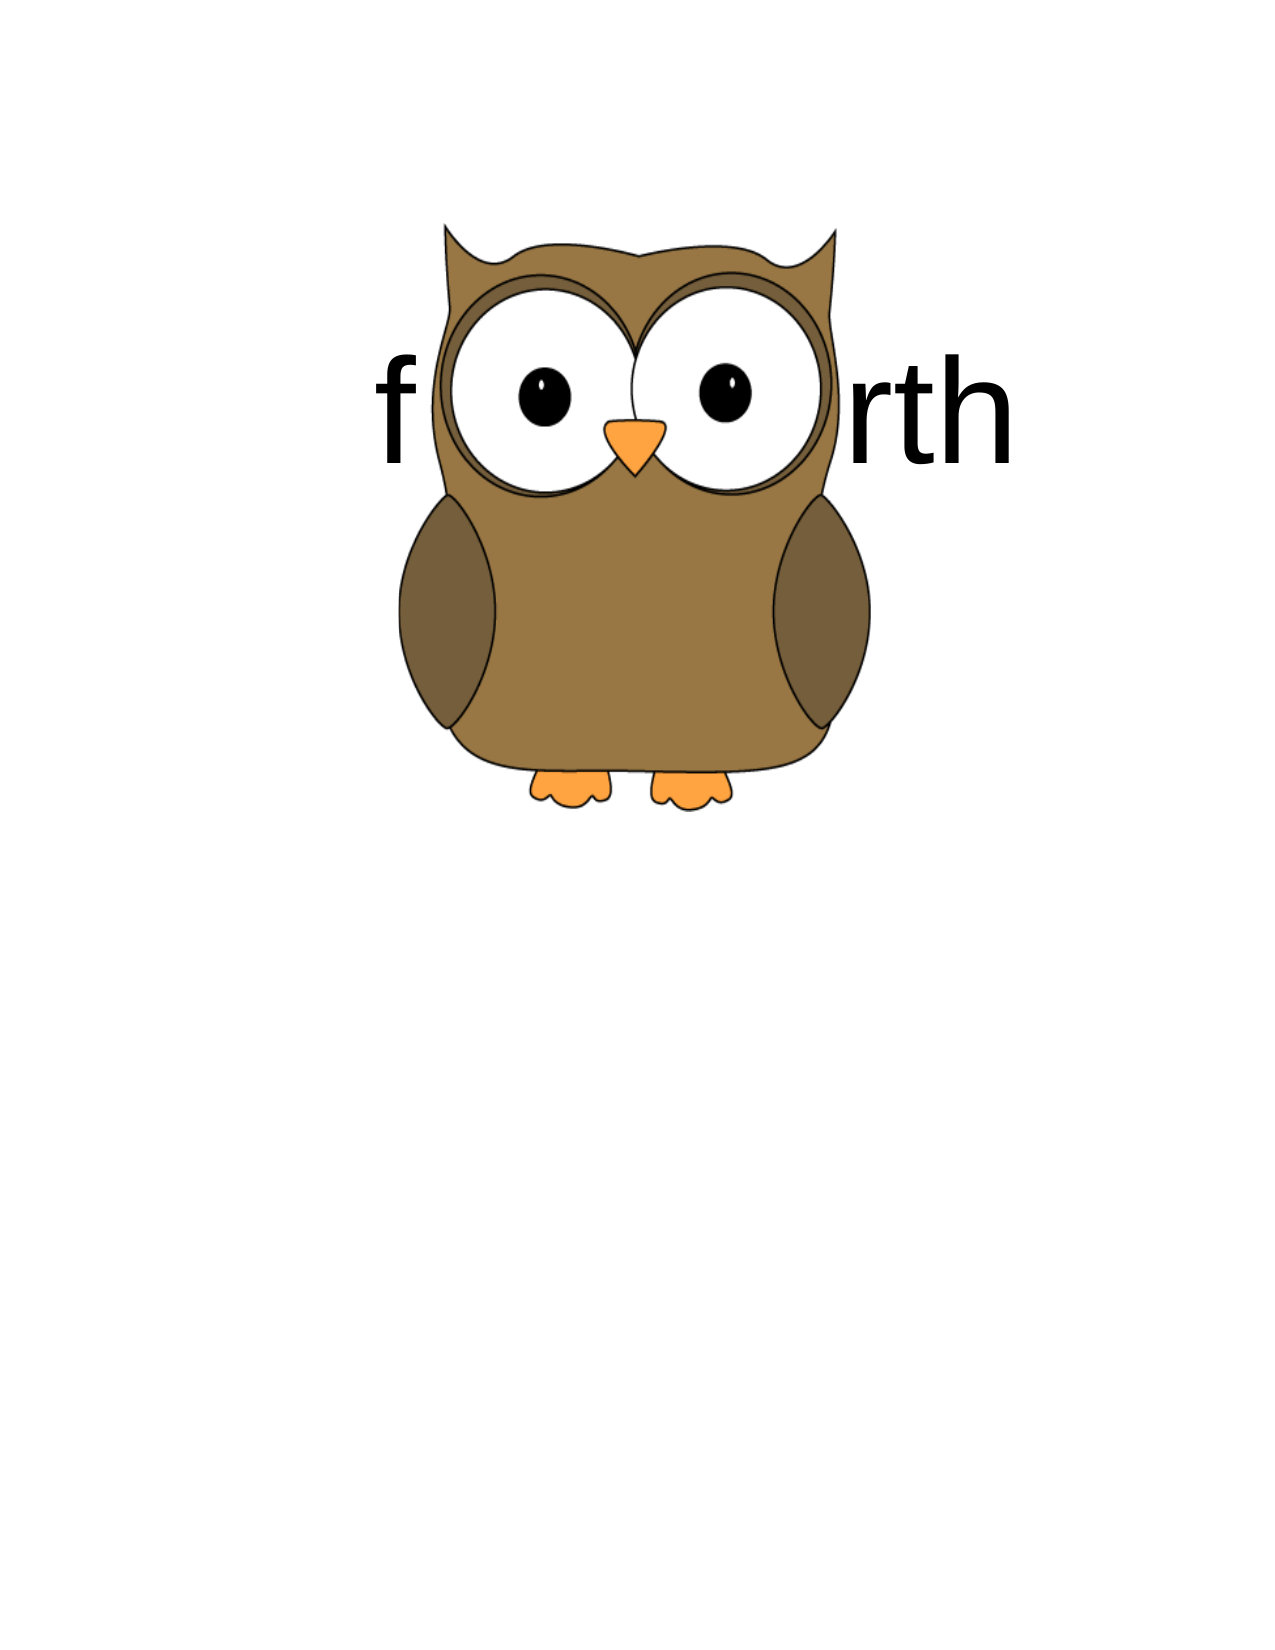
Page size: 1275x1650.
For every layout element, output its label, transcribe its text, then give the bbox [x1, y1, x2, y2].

table_header f rth [118, 204, 1157, 831]
picture [398, 223, 871, 812]
